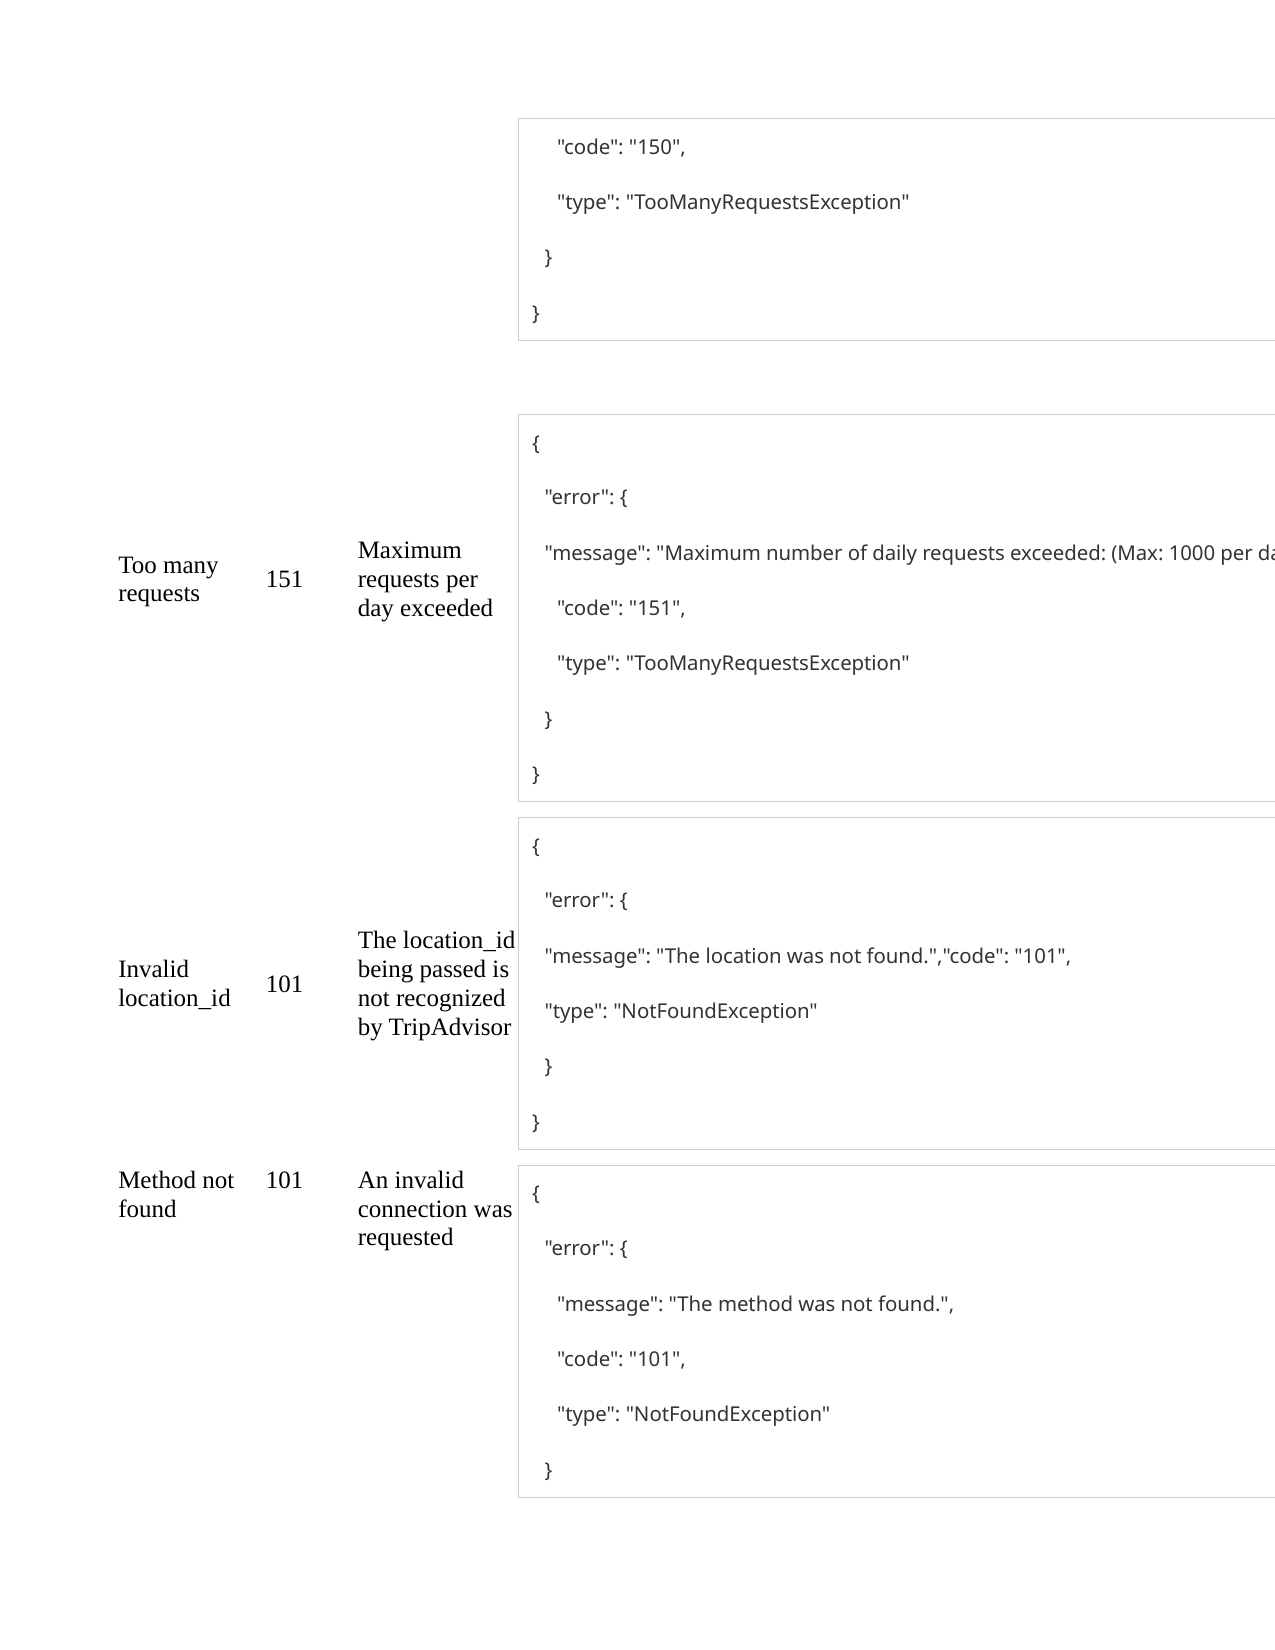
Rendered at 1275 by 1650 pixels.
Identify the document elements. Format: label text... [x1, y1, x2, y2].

table_cell Invalid location_id [118, 817, 266, 1165]
table_cell { "error": { "message": "Maximum number of daily requests exceeded: (Max: 1000 per day)", "code": "151", "type": "TooManyRequestsException" } } [518, 802, 1275, 817]
table_cell { "error": { "message": "Maximum number of daily requests exceeded: (Max: 1000 per day)", "code": "151", "type": "TooManyRequestsException" } } [518, 356, 1275, 414]
table_cell { "error": { "message": "Maximum number of requests per second exceeded: (Max: 25 per sec)", "code": "150", "type": "TooManyRequestsException" } } [519, 119, 1275, 340]
table_cell 151 [266, 356, 358, 817]
table_cell 101 [266, 817, 358, 1165]
table_cell Too many requests [118, 356, 266, 817]
table_cell [358, 118, 518, 356]
table_cell { "error": { "message": "The location was not found.","code": "101", "type": "NotFoundException" } } [519, 818, 1275, 1149]
table_cell [518, 1498, 1275, 1513]
table_cell [518, 1150, 1275, 1165]
table_cell An invalid connection was requested [358, 1165, 518, 1513]
table_cell 101 [266, 1165, 358, 1513]
table_cell [266, 118, 358, 356]
table_cell The location_id being passed is not recognized by TripAdvisor [358, 817, 518, 1165]
table_cell [118, 118, 266, 356]
table_cell { "error": { "message": "Maximum number of daily requests exceeded: (Max: 1000 per day)", "code": "151", "type": "TooManyRequestsException" } } [519, 415, 1275, 801]
table_cell { "error": { "message": "Maximum number of requests per second exceeded: (Max: 25 per sec)", "code": "150", "type": "TooManyRequestsException" } } [518, 341, 1275, 356]
table_cell Method not found [118, 1165, 266, 1513]
table_cell { "error": { "message": "The method was not found.", "code": "101", "type": "NotFoundException" } [519, 1166, 1275, 1497]
table_cell Maximum requests per day exceeded [358, 356, 518, 817]
